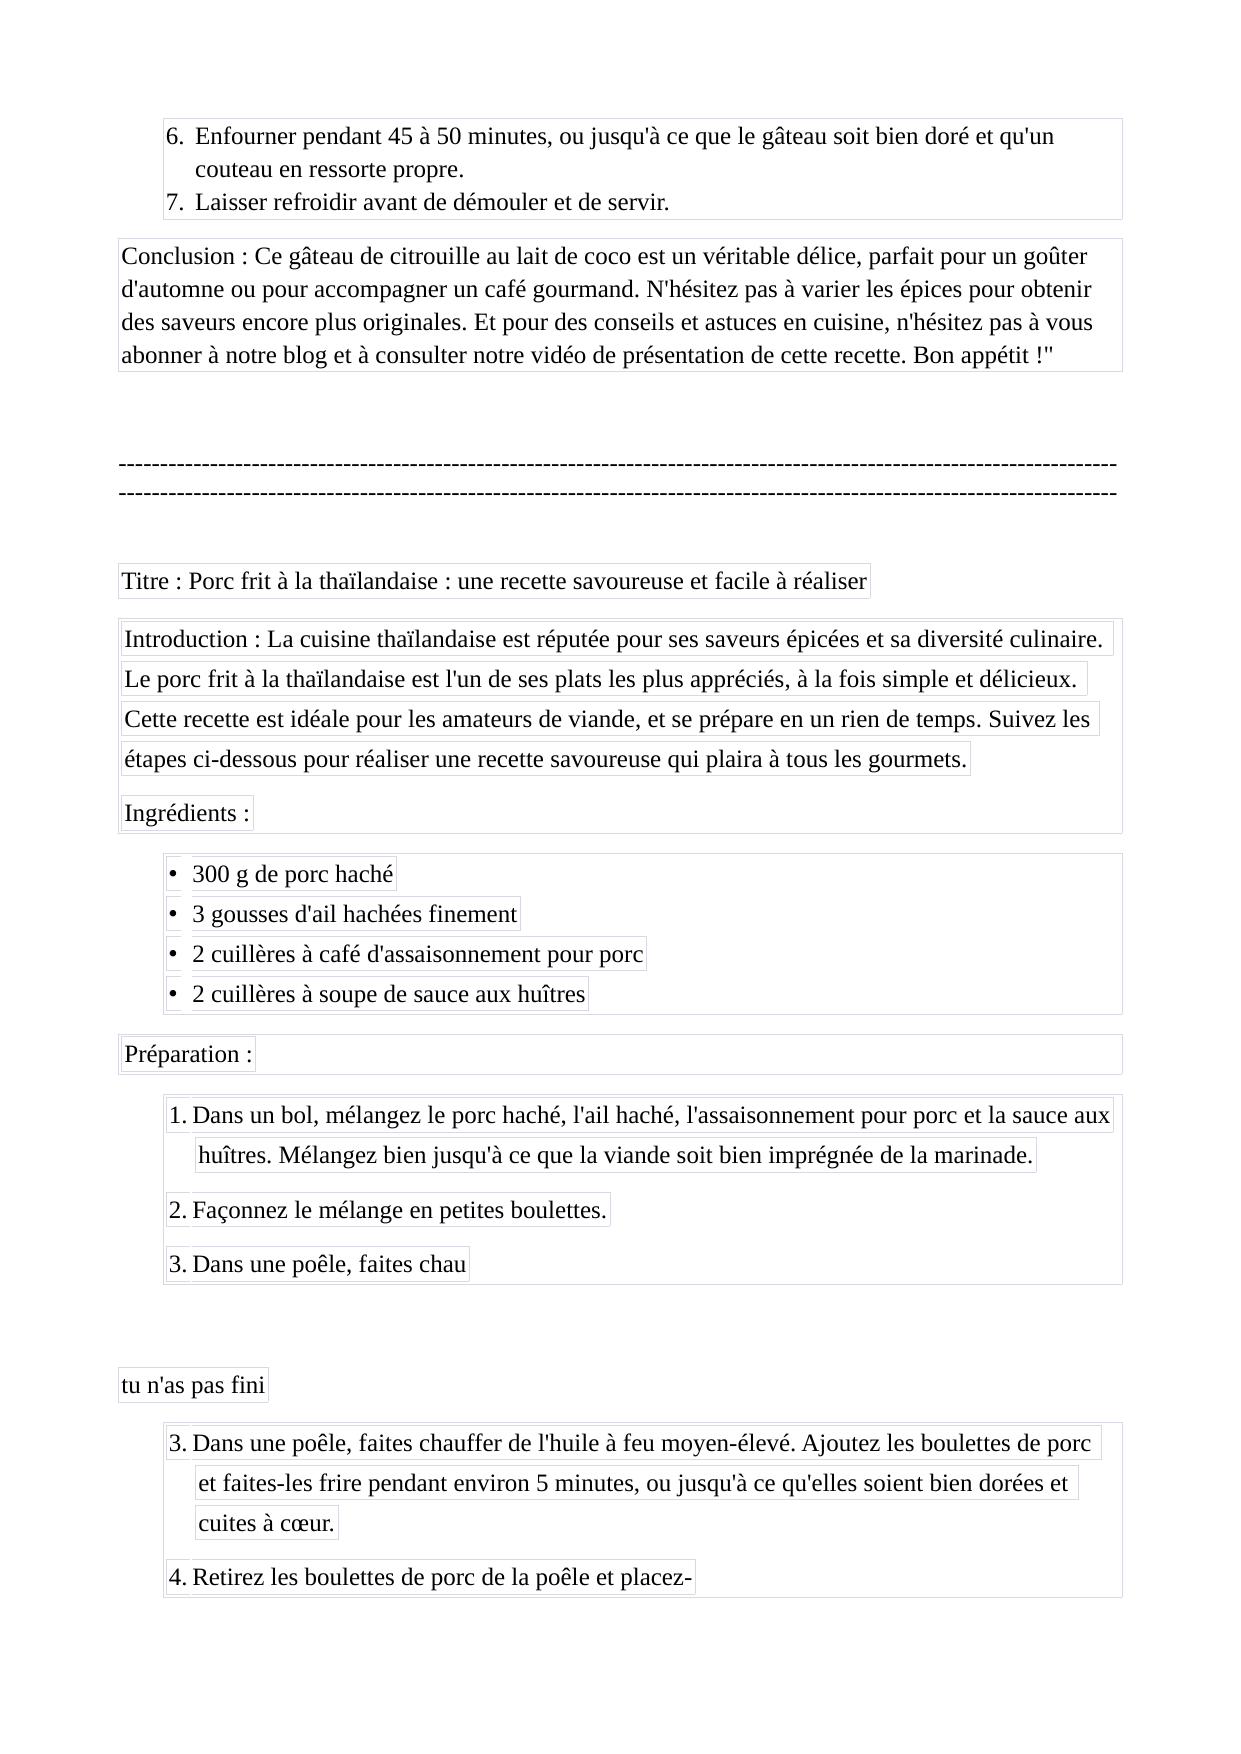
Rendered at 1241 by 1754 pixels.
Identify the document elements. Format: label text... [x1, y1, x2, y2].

list Dans une poêle, faites chauffer de l'huile à feu moyen-élevé. Ajoutez les boulettes de porc et faites-les frire pendant environ 5 minutes, ou jusqu'à ce qu'elles soient bien dorées et cuites à cœur. [164, 1423, 1122, 1539]
list 2 cuillères à café d'assaisonnement pour porc [164, 933, 1122, 971]
text Préparation : [119, 1035, 1122, 1074]
list 300 g de porc haché [164, 854, 1122, 891]
list Retirez les boulettes de porc de la poêle et placez- [164, 1556, 1122, 1597]
list Dans une poêle, faites chau [164, 1243, 1122, 1284]
text [269, 1367, 1122, 1402]
list Laisser refroidir avant de démouler et de servir. [164, 184, 1122, 219]
text [871, 563, 1122, 598]
list Enfourner pendant 45 à 50 minutes, ou jusqu'à ce que le gâteau soit bien doré et qu'un couteau en ressorte propre. [164, 119, 1122, 183]
list 2 cuillères à soupe de sauce aux huîtres [164, 973, 1122, 1014]
text tu n'as pas fini [119, 1368, 268, 1402]
text Titre : Porc frit à la thaïlandaise : une recette savoureuse et facile à réaliser [119, 564, 870, 598]
text Introduction : La cuisine thaïlandaise est réputée pour ses saveurs épicées et sa diversité culinaire. Le porc frit à la thaïlandaise est l'un de ses plats les plus appréciés, à la fois simple et délicieux. Cette recette est idéale pour les amateurs de viande, et se prépare en un rien de temps. Suivez les étapes ci-dessous pour réaliser une recette savoureuse qui plaira à tous les gourmets. [119, 619, 1122, 775]
list 3 gousses d'ail hachées finement [164, 893, 1122, 931]
list Façonnez le mélange en petites boulettes. [164, 1189, 1122, 1226]
text ------------------------------------------------------------------------------------------------------------------------------------------------------------------------------------------------------------------------------------------------ [118, 448, 1122, 506]
text Conclusion : Ce gâteau de citrouille au lait de coco est un véritable délice, parfait pour un goûter d'automne ou pour accompagner un café gourmand. N'hésitez pas à varier les épices pour obtenir des saveurs encore plus originales. Et pour des conseils et astuces en cuisine, n'hésitez pas à vous abonner à notre blog et à consulter notre vidéo de présentation de cette recette. Bon appétit !" [119, 239, 1122, 371]
list Dans un bol, mélangez le porc haché, l'ail haché, l'assaisonnement pour porc et la sauce aux huîtres. Mélangez bien jusqu'à ce que la viande soit bien imprégnée de la marinade. [164, 1095, 1122, 1172]
text Ingrédients : [119, 792, 1122, 833]
